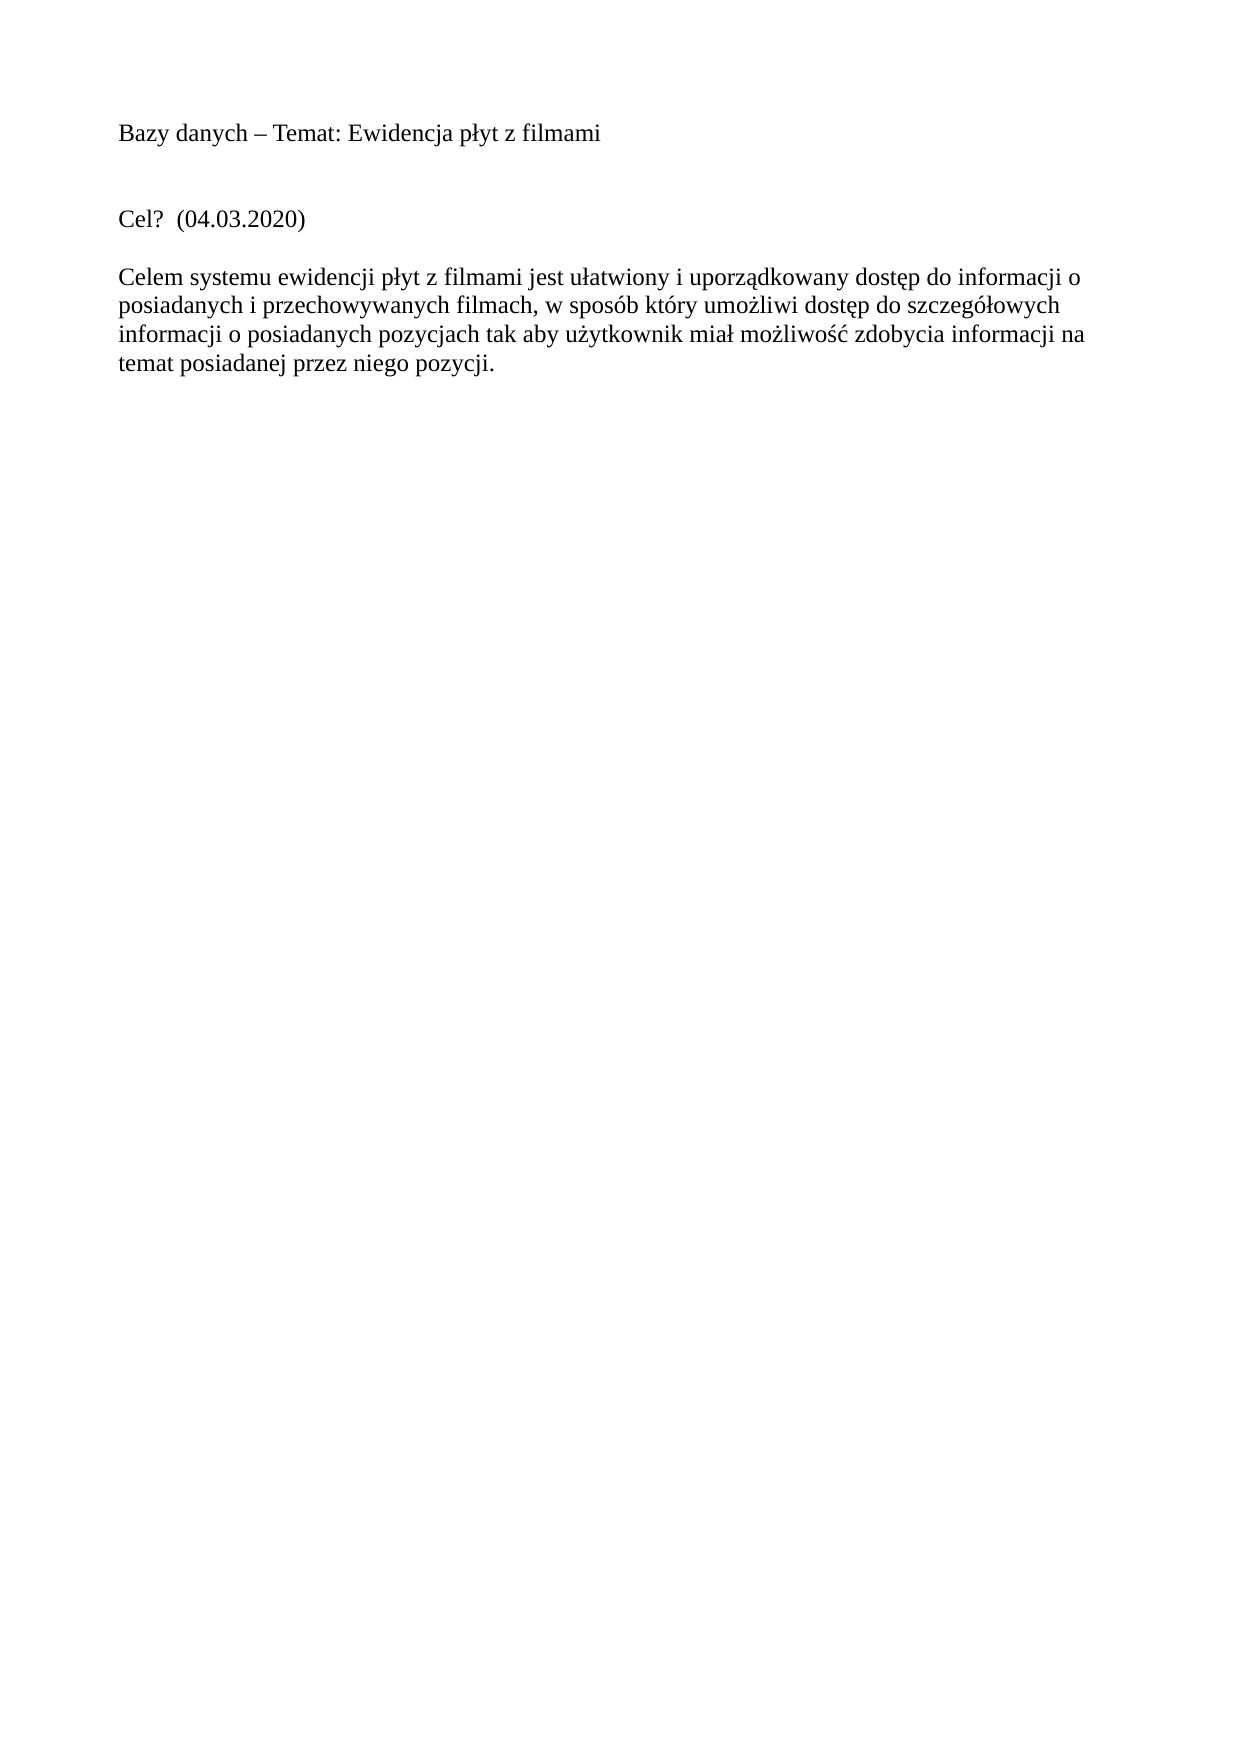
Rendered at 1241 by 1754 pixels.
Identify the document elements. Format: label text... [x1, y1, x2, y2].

text Celem systemu ewidencji płyt z filmami jest ułatwiony i uporządkowany dostęp do informacji o posiadanych i przechowywanych filmach, w sposób który umożliwi dostęp do szczegółowych informacji o posiadanych pozycjach tak aby użytkownik miał możliwość zdobycia informacji na temat posiadanej przez niego pozycji. [118, 262, 1122, 377]
text Bazy danych – Temat: Ewidencja płyt z filmami [118, 118, 1122, 147]
text Cel? (04.03.2020) [118, 204, 1122, 233]
